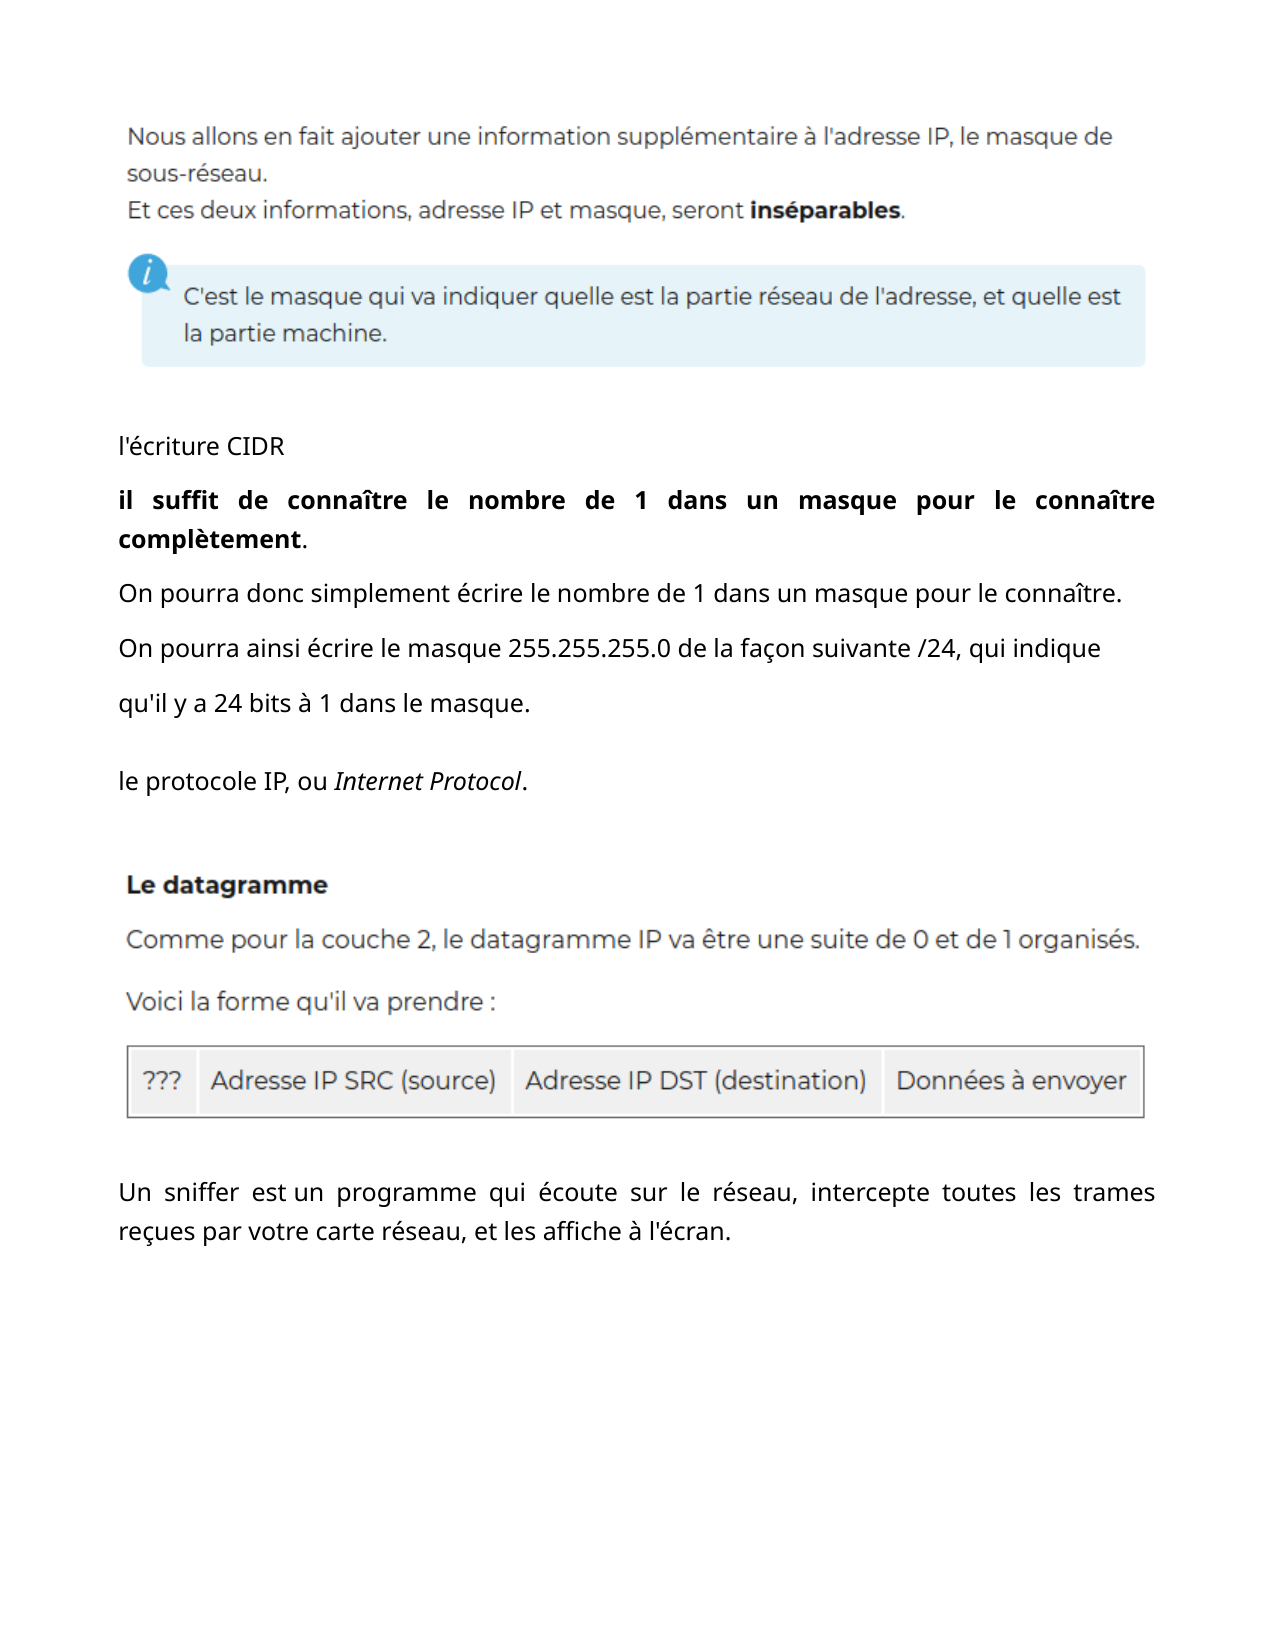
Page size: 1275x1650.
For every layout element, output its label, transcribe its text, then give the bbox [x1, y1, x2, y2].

text il suffit de connaître le nombre de 1 dans un masque pour le connaître complètement. [118, 482, 1157, 556]
picture [118, 118, 1157, 377]
picture [118, 865, 1157, 1123]
text l'écriture CIDR [118, 428, 1157, 463]
text Un sniffer est un programme qui écoute sur le réseau, intercepte toutes les trames reçues par votre carte réseau, et les affiche à l'écran. [118, 1174, 1157, 1247]
text On pourra donc simplement écrire le nombre de 1 dans un masque pour le connaître. On pourra ainsi écrire le masque 255.255.255.0 de la façon suivante /24, qui indique qu'il y a 24 bits à 1 dans le masque. [118, 575, 1157, 719]
text le protocole IP, ou Internet Protocol. [118, 764, 1157, 798]
